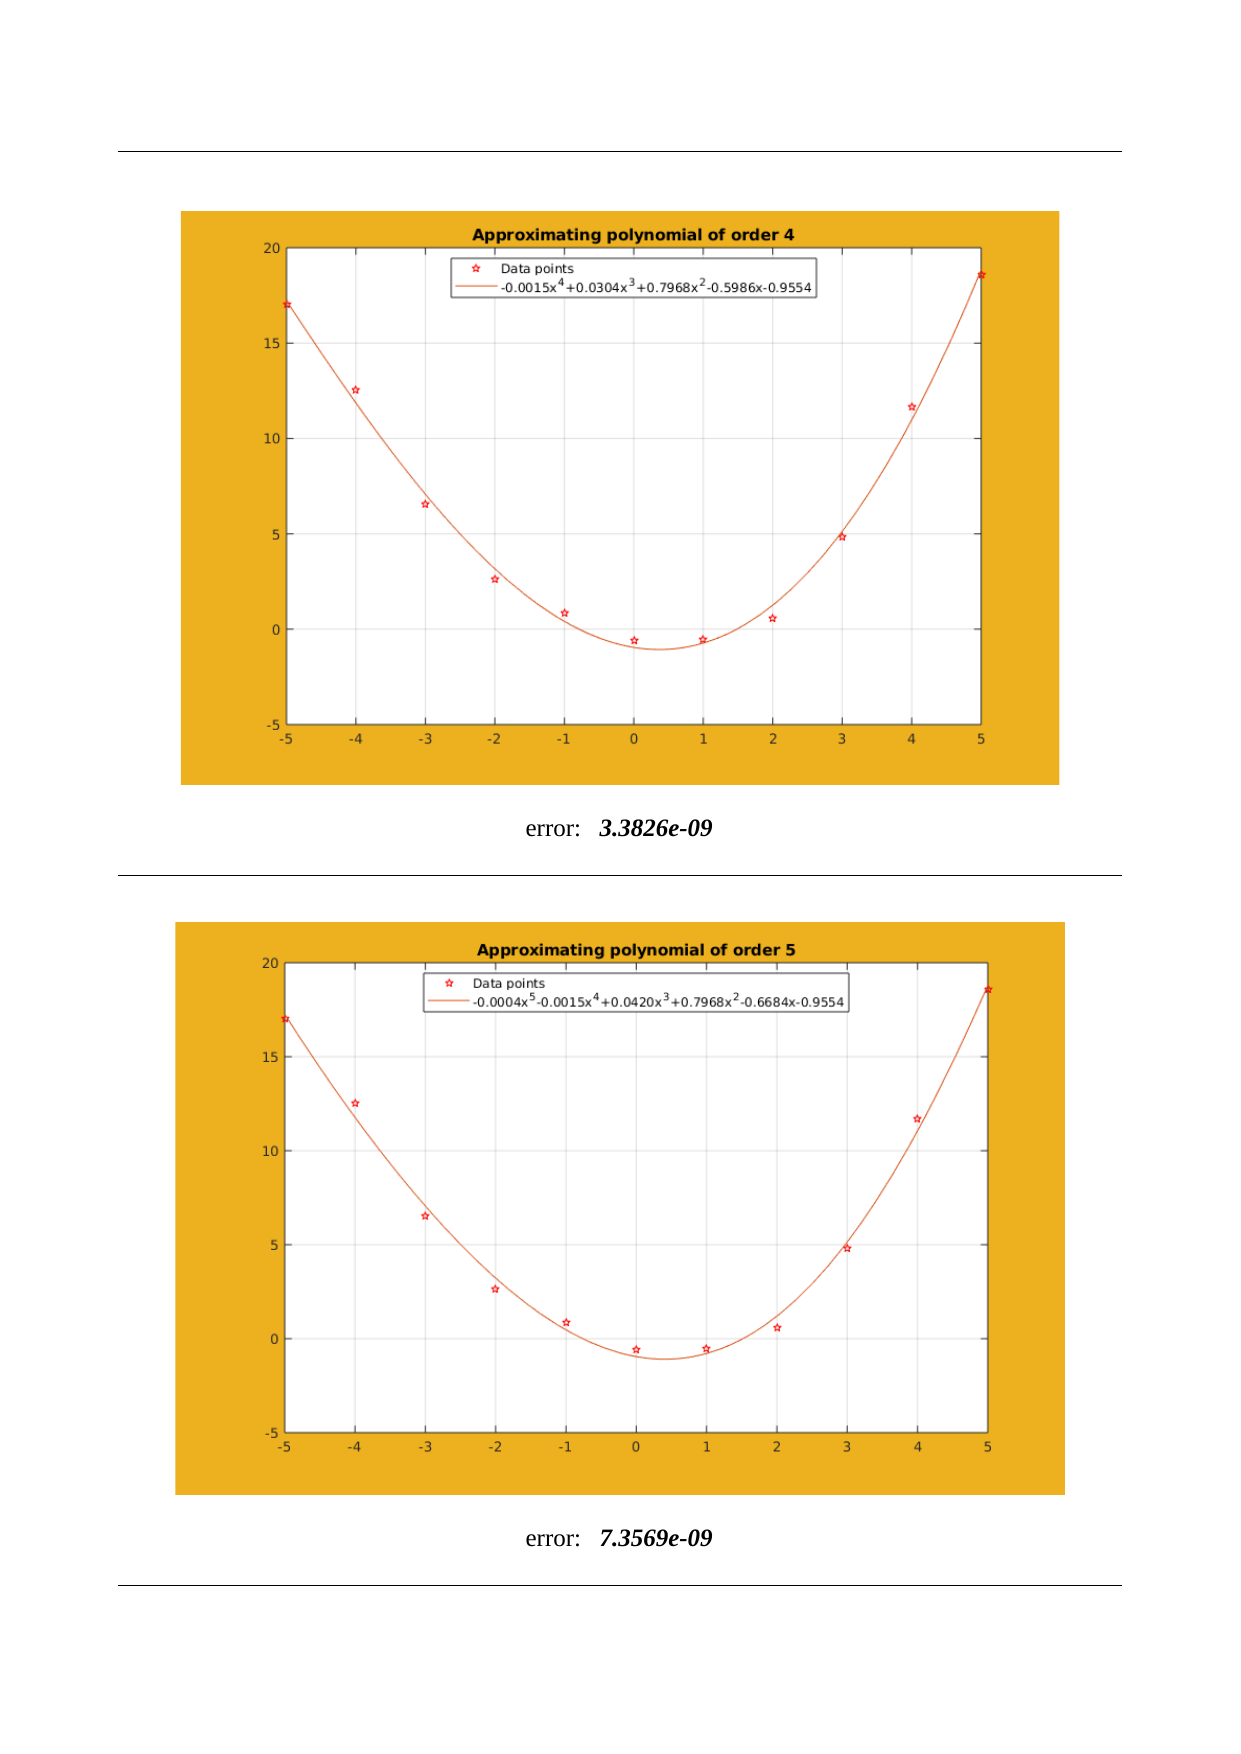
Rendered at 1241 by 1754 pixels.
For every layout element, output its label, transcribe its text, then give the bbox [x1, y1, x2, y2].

picture [175, 922, 1065, 1495]
text error: 7.3569e-09 [118, 1523, 1122, 1552]
picture [180, 211, 1060, 785]
text error: 3.3826e-09 [118, 813, 1122, 842]
